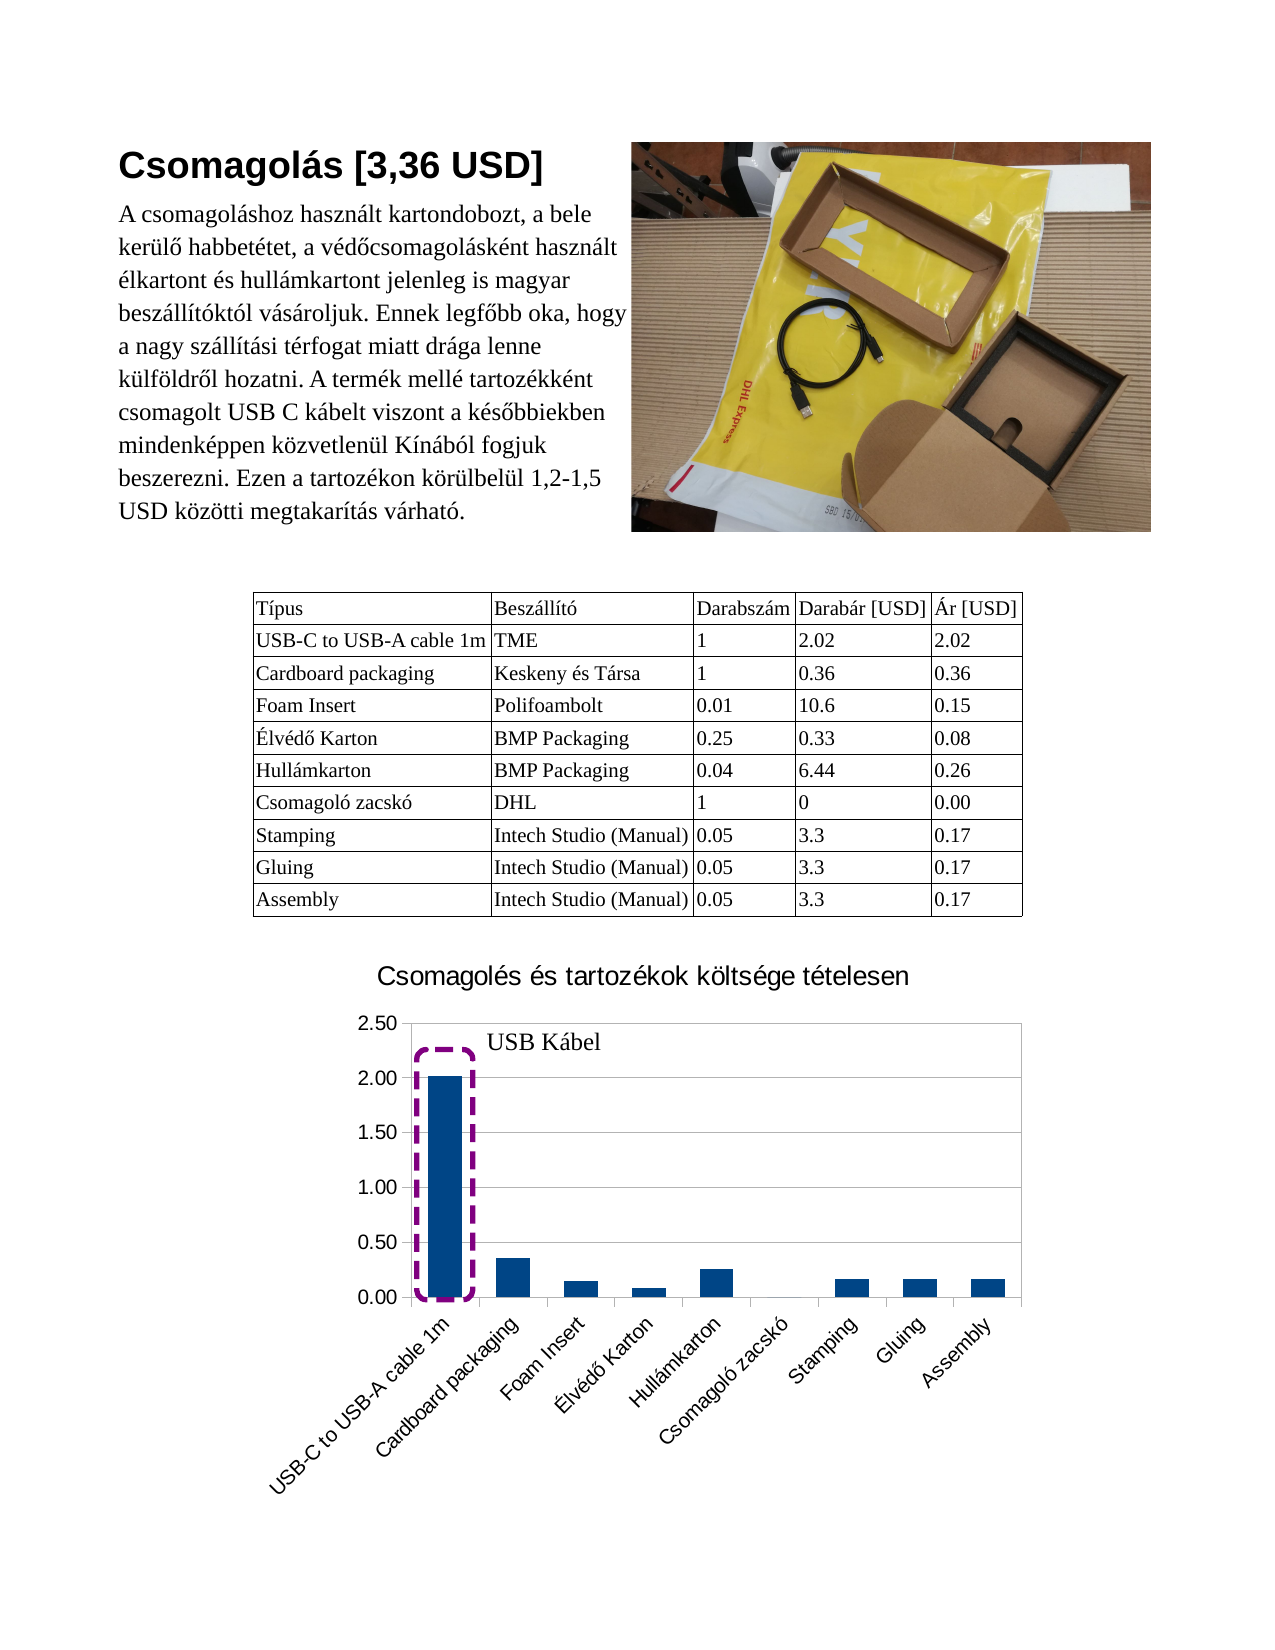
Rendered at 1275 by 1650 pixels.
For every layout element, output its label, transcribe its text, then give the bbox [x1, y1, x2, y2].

table_cell 1 [694, 657, 795, 689]
table_cell 3.3 [796, 852, 931, 883]
table_cell 0.17 [932, 884, 1022, 916]
table_header Beszállító [492, 593, 693, 624]
table_cell Hullámkarton [254, 755, 491, 786]
table_cell 0 [796, 787, 931, 818]
table_cell 0.04 [694, 755, 795, 786]
table_cell Cardboard packaging [254, 657, 491, 689]
table_cell 0.26 [932, 755, 1022, 786]
table_cell Intech Studio (Manual) [492, 884, 693, 916]
table_cell BMP Packaging [492, 755, 693, 786]
table_cell 0.05 [694, 852, 795, 883]
table_cell 0.36 [932, 657, 1022, 689]
table_cell 0.08 [932, 722, 1022, 754]
table_cell 0.17 [932, 820, 1022, 851]
table_header Darabszám [694, 593, 795, 624]
table_cell 0.05 [694, 884, 795, 916]
table_header Darabár [USD] [796, 593, 931, 624]
table_cell 0.33 [796, 722, 931, 754]
table_cell 6.44 [796, 755, 931, 786]
table_cell 1 [694, 625, 795, 656]
table_cell Intech Studio (Manual) [492, 820, 693, 851]
text A csomagoláshoz használt kartondobozt, a bele kerülő habbetétet, a védőcsomagolásként használt élkartont és hullámkartont jelenleg is magyar beszállítóktól vásároljuk. Ennek legfőbb oka, hogy a nagy szállítási térfogat miatt drága lenne külföldről hozatni. A termék mellé tartozékként csomagolt USB C kábelt viszont a későbbiekben mindenképpen közvetlenül Kínából fogjuk beszerezni. Ezen a tartozékon körülbelül 1,2-1,5 USD közötti megtakarítás várható. [118, 199, 631, 525]
table_cell 0.15 [932, 690, 1022, 721]
table_cell 3.3 [796, 884, 931, 916]
table_cell TME [492, 625, 693, 656]
table_cell Foam Insert [254, 690, 491, 721]
table_cell 0.00 [932, 787, 1022, 818]
table_cell Polifoambolt [492, 690, 693, 721]
table_cell BMP Packaging [492, 722, 693, 754]
table_cell 2.02 [796, 625, 931, 656]
table_cell 0.05 [694, 820, 795, 851]
table_cell 2.02 [932, 625, 1022, 656]
table_cell 0.36 [796, 657, 931, 689]
table_cell Stamping [254, 820, 491, 851]
subtitle Csomagolás [3,36 USD] [118, 143, 631, 187]
table_cell Intech Studio (Manual) [492, 852, 693, 883]
table_cell 3.3 [796, 820, 931, 851]
table_cell 0.25 [694, 722, 795, 754]
table_cell 0.17 [932, 852, 1022, 883]
table_cell 0.01 [694, 690, 795, 721]
table_header Típus [254, 593, 491, 624]
table_cell 10.6 [796, 690, 931, 721]
table_cell Csomagoló zacskó [254, 787, 491, 818]
table_cell Assembly [254, 884, 491, 916]
table_cell DHL [492, 787, 693, 818]
table_cell 1 [694, 787, 795, 818]
table_cell USB-C to USB-A cable 1m [254, 625, 491, 656]
table_cell Gluing [254, 852, 491, 883]
table_cell Élvédő Karton [254, 722, 491, 754]
picture [631, 142, 1151, 532]
table_header Ár [USD] [932, 593, 1022, 624]
table_cell Keskeny és Társa [492, 657, 693, 689]
